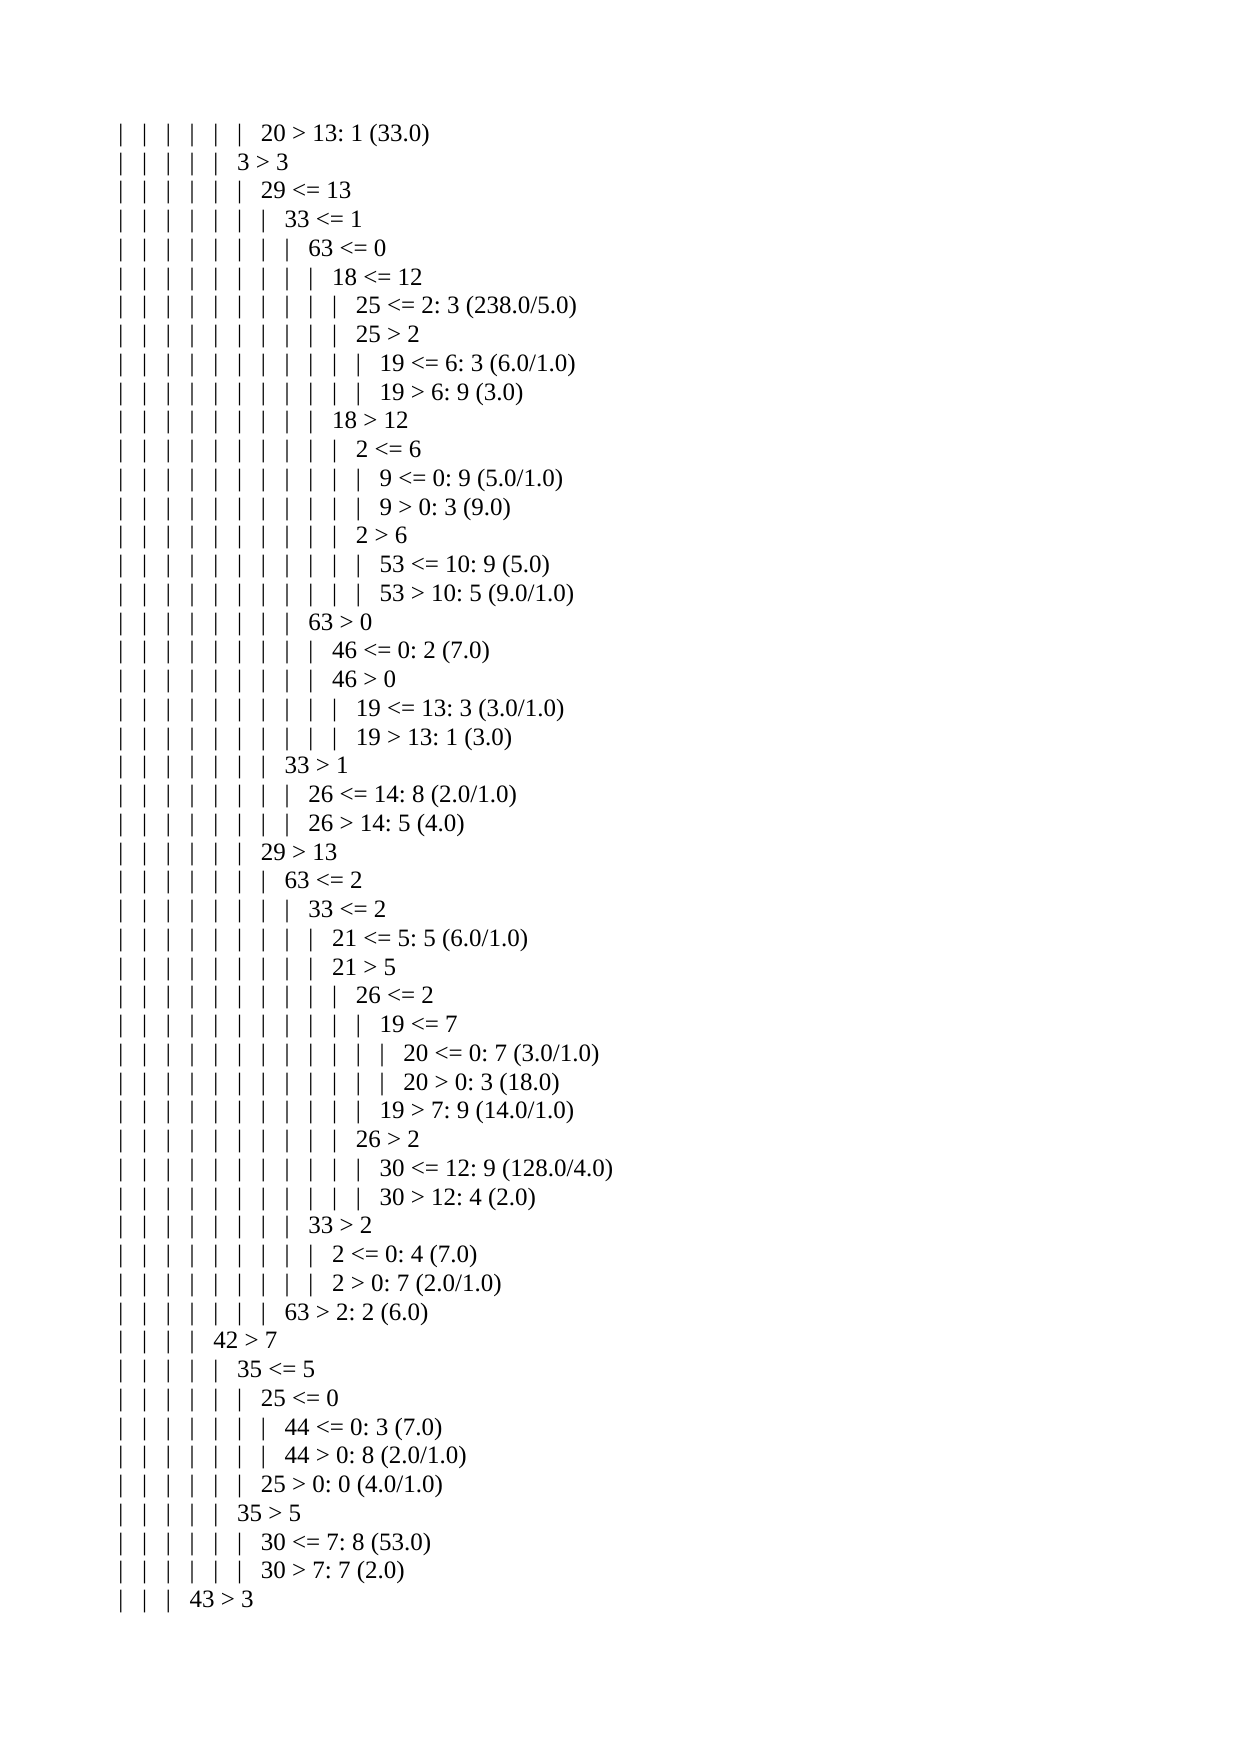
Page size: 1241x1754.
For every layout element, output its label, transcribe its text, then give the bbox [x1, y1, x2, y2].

text | | | | | | 20 > 13: 1 (33.0) [118, 118, 1122, 147]
text | | | | | | | | | 21 > 5 [118, 952, 1122, 981]
text | | | | | | | | | 2 > 0: 7 (2.0/1.0) [118, 1268, 1122, 1297]
text | | | | | | | | | 18 > 12 [118, 406, 1122, 434]
text | | | | | | | | | 21 <= 5: 5 (6.0/1.0) [118, 923, 1122, 952]
text | | | | | | | | | | 26 > 2 [118, 1124, 1122, 1153]
text | | | | | | 30 <= 7: 8 (53.0) [118, 1527, 1122, 1556]
text | | | | | | 29 <= 13 [118, 176, 1122, 204]
text | | | | | 35 <= 5 [118, 1354, 1122, 1383]
text | | | | | | | | | | | 30 > 12: 4 (2.0) [118, 1182, 1122, 1211]
text | | | | | | | | | | 2 > 6 [118, 521, 1122, 549]
text | | | | | | | | | | 19 <= 13: 3 (3.0/1.0) [118, 693, 1122, 722]
text | | | | | | | | | | 2 <= 6 [118, 434, 1122, 463]
text | | | | | | | | | 46 <= 0: 2 (7.0) [118, 636, 1122, 664]
text | | | | | | | | | 2 <= 0: 4 (7.0) [118, 1239, 1122, 1268]
text | | | | | | | | 33 <= 2 [118, 894, 1122, 923]
text | | | | | | | | | | | 53 <= 10: 9 (5.0) [118, 549, 1122, 578]
text | | | | 42 > 7 [118, 1326, 1122, 1354]
text | | | | | | 29 > 13 [118, 837, 1122, 866]
text | | | | | | 25 > 0: 0 (4.0/1.0) [118, 1469, 1122, 1498]
text | | | | | | | 44 <= 0: 3 (7.0) [118, 1412, 1122, 1441]
text | | | | | | | | | | | | 20 > 0: 3 (18.0) [118, 1067, 1122, 1096]
text | | | | | | | | 63 <= 0 [118, 233, 1122, 262]
text | | | | | | | | | | 19 > 13: 1 (3.0) [118, 722, 1122, 751]
text | | | | | | | 63 <= 2 [118, 866, 1122, 894]
text | | | | | | | | | | | 19 <= 6: 3 (6.0/1.0) [118, 348, 1122, 377]
text | | | | | | | 33 <= 1 [118, 204, 1122, 233]
text | | | | | | 30 > 7: 7 (2.0) [118, 1556, 1122, 1584]
text | | | | | 3 > 3 [118, 147, 1122, 176]
text | | | | | | | | | | 25 > 2 [118, 319, 1122, 348]
text | | | | | | | | 33 > 2 [118, 1211, 1122, 1239]
text | | | | | | | | | 46 > 0 [118, 664, 1122, 693]
text | | | 43 > 3 [118, 1584, 1122, 1613]
text | | | | | | | | | | 26 <= 2 [118, 981, 1122, 1009]
text | | | | | | | | 26 <= 14: 8 (2.0/1.0) [118, 779, 1122, 808]
text | | | | | | | | | | | 19 <= 7 [118, 1009, 1122, 1038]
text | | | | | | | | 26 > 14: 5 (4.0) [118, 808, 1122, 837]
text | | | | | 35 > 5 [118, 1498, 1122, 1527]
text | | | | | | | | | | | 19 > 6: 9 (3.0) [118, 377, 1122, 406]
text | | | | | | | | | | | 9 > 0: 3 (9.0) [118, 492, 1122, 521]
text | | | | | | | 44 > 0: 8 (2.0/1.0) [118, 1441, 1122, 1469]
text | | | | | | | 33 > 1 [118, 751, 1122, 779]
text | | | | | | | | | | | 19 > 7: 9 (14.0/1.0) [118, 1096, 1122, 1124]
text | | | | | | | | | 18 <= 12 [118, 262, 1122, 291]
text | | | | | | | | | | 25 <= 2: 3 (238.0/5.0) [118, 291, 1122, 319]
text | | | | | | | | | | | 30 <= 12: 9 (128.0/4.0) [118, 1153, 1122, 1182]
text | | | | | | | | | | | 9 <= 0: 9 (5.0/1.0) [118, 463, 1122, 492]
text | | | | | | | | 63 > 0 [118, 607, 1122, 636]
text | | | | | | | | | | | 53 > 10: 5 (9.0/1.0) [118, 578, 1122, 607]
text | | | | | | | | | | | | 20 <= 0: 7 (3.0/1.0) [118, 1038, 1122, 1067]
text | | | | | | 25 <= 0 [118, 1383, 1122, 1412]
text | | | | | | | 63 > 2: 2 (6.0) [118, 1297, 1122, 1326]
